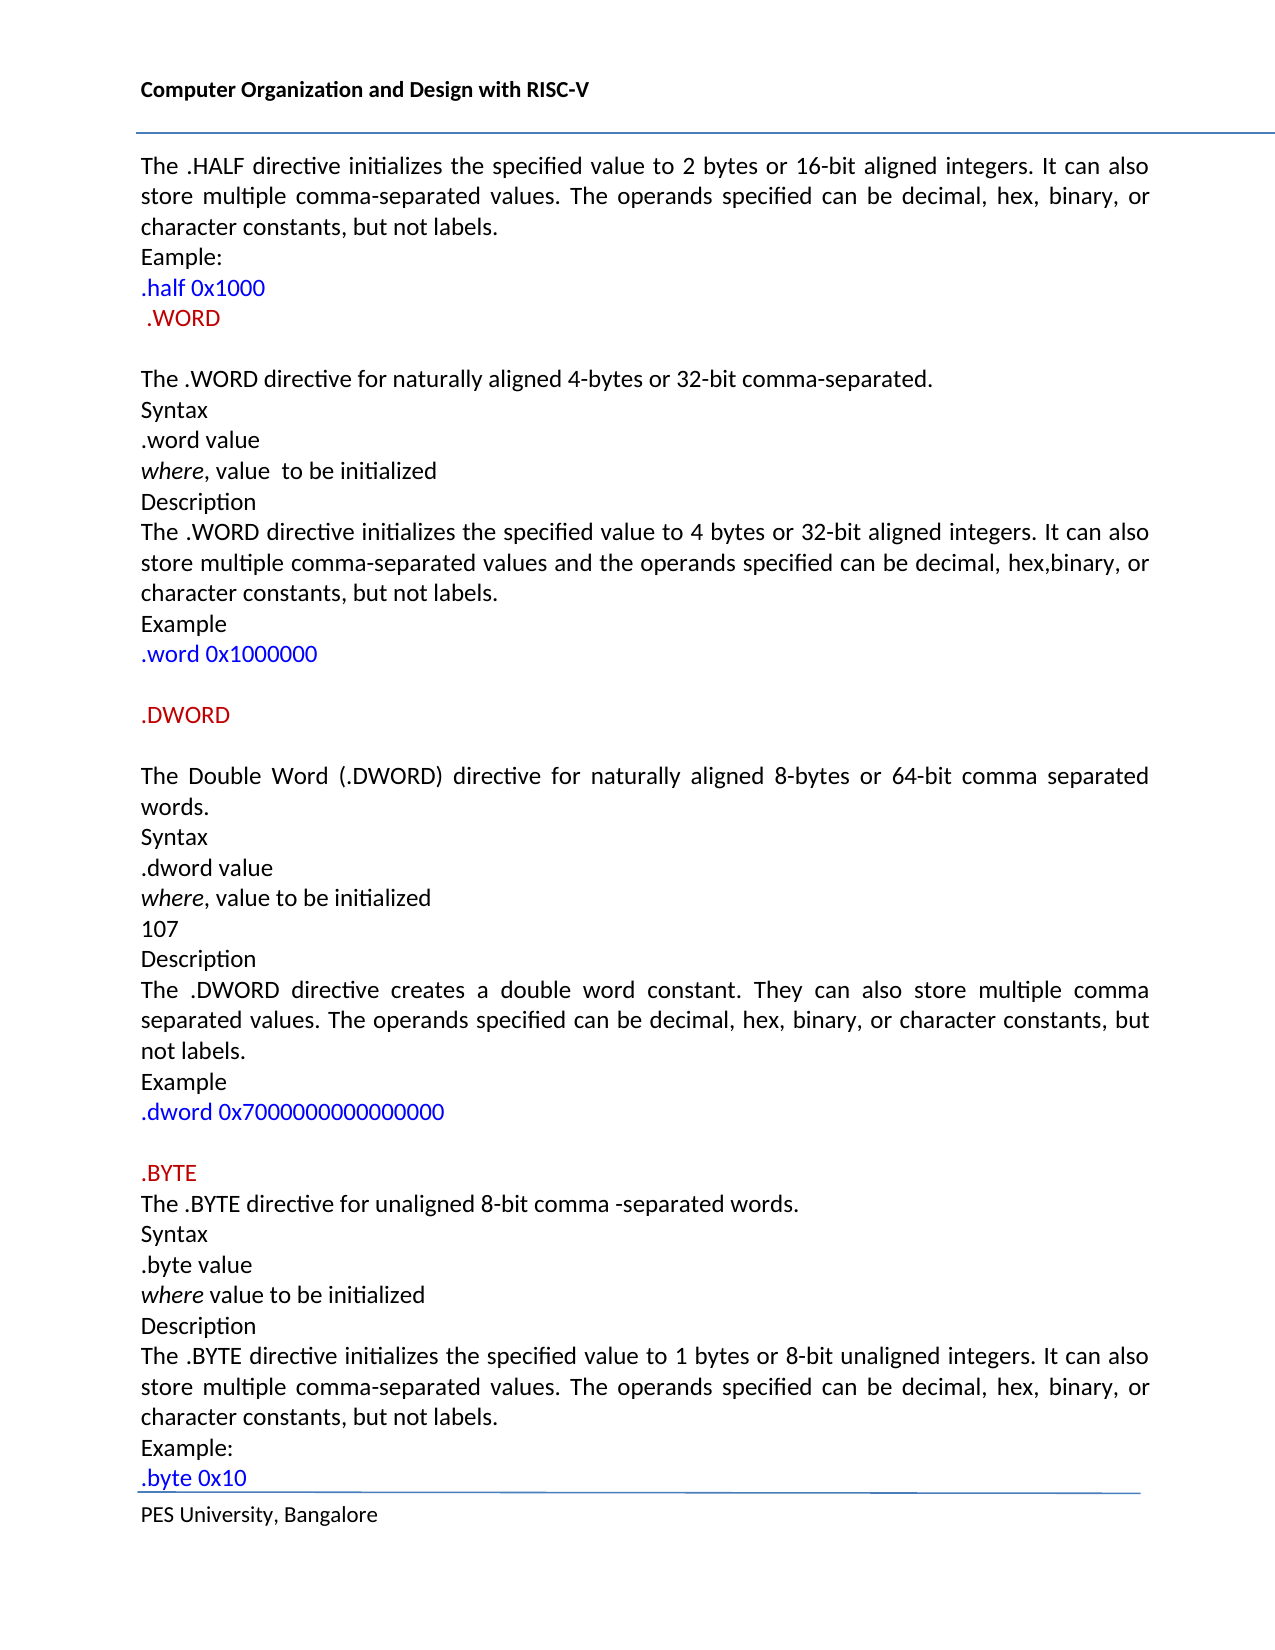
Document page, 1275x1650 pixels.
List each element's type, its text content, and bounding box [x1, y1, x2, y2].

text Syntax [141, 1218, 1152, 1249]
text The .DWORD directive creates a double word constant. They can also store multiple comma separated values. The operands specified can be decimal, hex, binary, or character constants, but not labels. [141, 974, 1152, 1066]
text where, value to be initialized [141, 455, 1152, 486]
text 107 [141, 913, 1152, 943]
text .word value [141, 425, 1152, 455]
text The .HALF directive initializes the specified value to 2 bytes or 16-bit aligned integers. It can also store multiple comma-separated values. The operands specified can be decimal, hex, binary, or character constants, but not labels. [141, 150, 1152, 242]
text .BYTE [141, 1157, 1152, 1188]
text .DWORD [141, 699, 1152, 730]
text .WORD [141, 303, 1152, 333]
text where value to be initialized [141, 1279, 1152, 1310]
text where, value to be initialized [141, 882, 1152, 913]
text Example [141, 1066, 1152, 1096]
text Description [141, 943, 1152, 974]
text The .BYTE directive for unaligned 8-bit comma -separated words. [141, 1188, 1152, 1218]
text Syntax [141, 394, 1152, 425]
text The .BYTE directive initializes the specified value to 1 bytes or 8-bit unaligned integers. It can also store multiple comma-separated values. The operands specified can be decimal, hex, binary, or character constants, but not labels. [141, 1340, 1152, 1432]
text Example [141, 608, 1152, 638]
text The .WORD directive for naturally aligned 4-bytes or 32-bit comma-separated. [141, 364, 1152, 394]
text .word 0x1000000 [141, 638, 1152, 669]
text .half 0x1000 [141, 272, 1152, 303]
text Eample: [141, 242, 1152, 272]
text Description [141, 486, 1152, 516]
text .byte value [141, 1249, 1152, 1279]
text Example: [141, 1432, 1152, 1462]
text .dword 0x7000000000000000 [141, 1096, 1152, 1127]
text Description [141, 1310, 1152, 1340]
text .dword value [141, 852, 1152, 882]
text .byte 0x10 [141, 1462, 1152, 1493]
text The .WORD directive initializes the specified value to 4 bytes or 32-bit aligned integers. It can also store multiple comma-separated values and the operands specified can be decimal, hex,binary, or character constants, but not labels. [141, 516, 1152, 608]
text The Double Word (.DWORD) directive for naturally aligned 8-bytes or 64-bit comma separated words. [141, 760, 1152, 821]
text Syntax [141, 821, 1152, 852]
